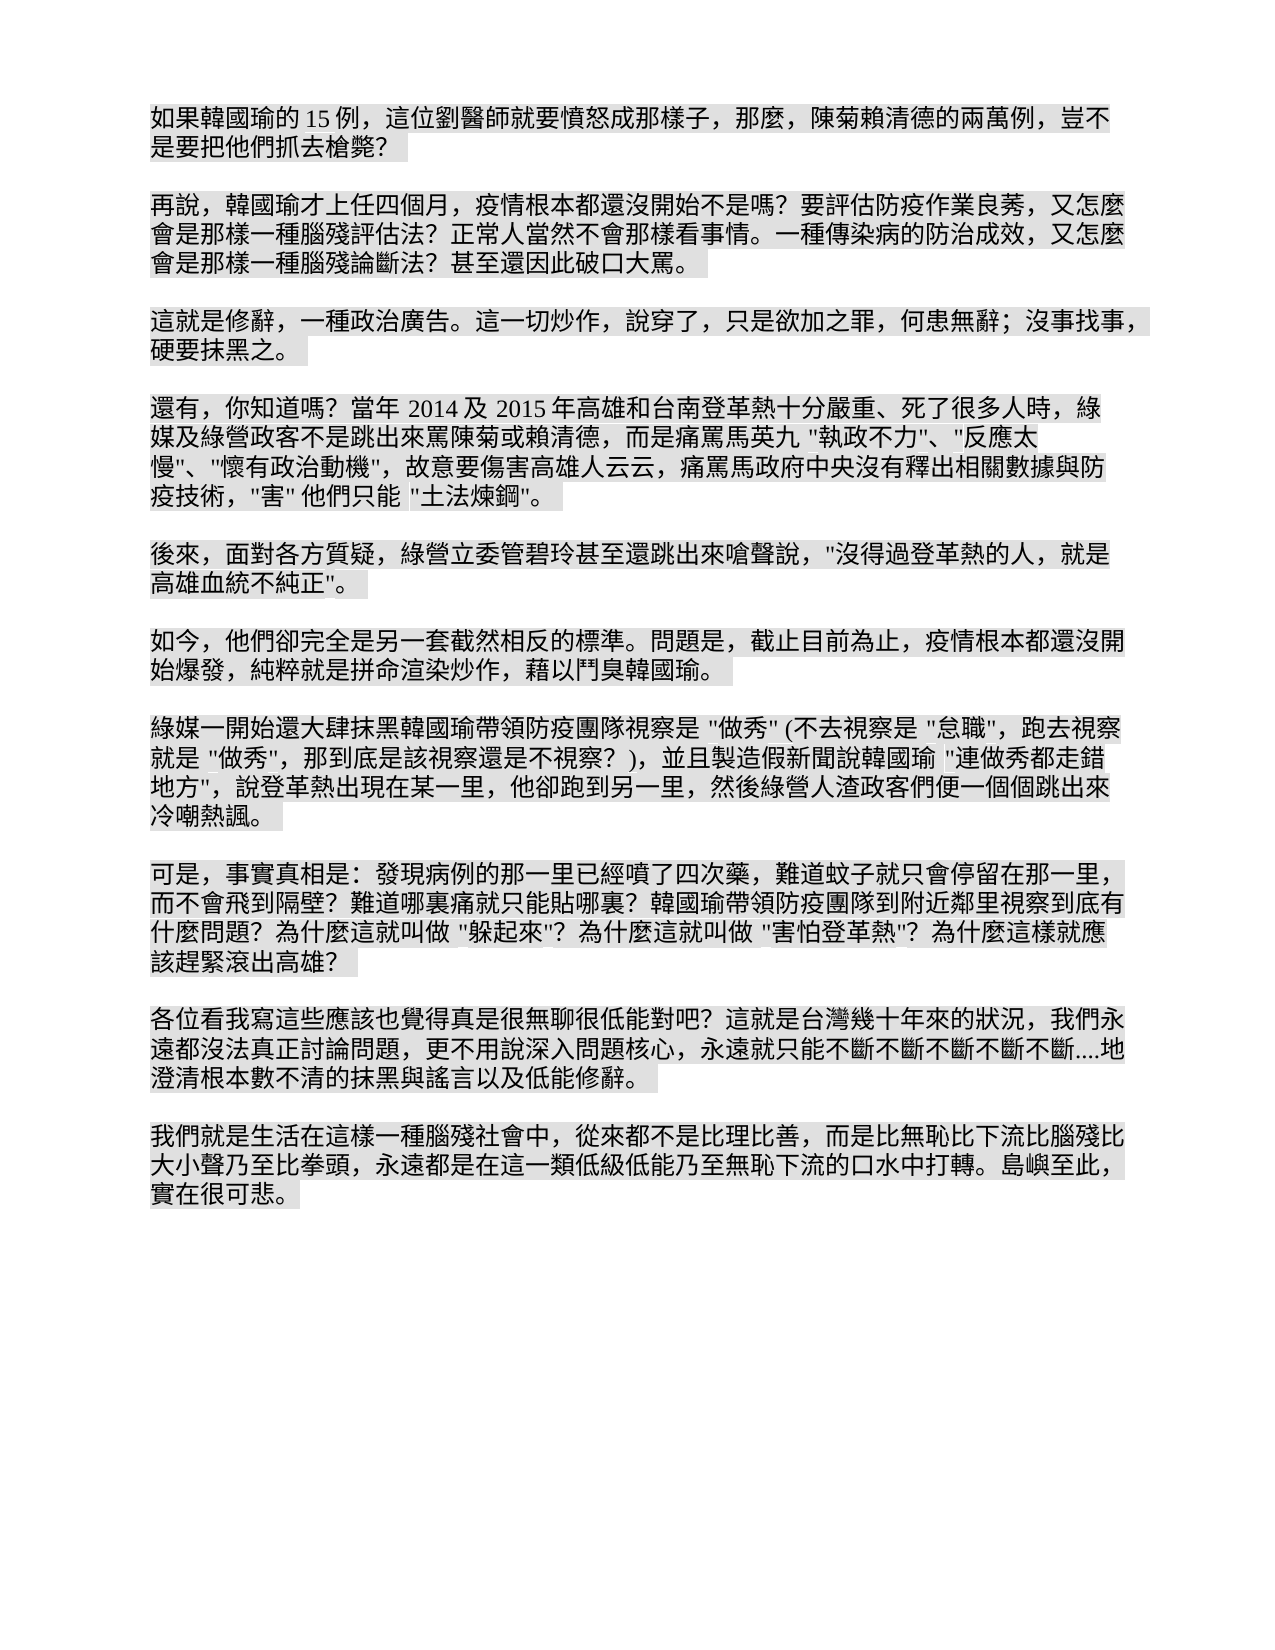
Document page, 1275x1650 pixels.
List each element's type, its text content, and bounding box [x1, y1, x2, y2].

text 卡韓政變 (76)：無恥腦殘修辭幾時休？ 陳真 2019. 06. 10. 和信醫院是我看過全台灣最好的醫院，而且也是全世界最好的醫院之一；在我的理想世界裏，很難想像比它更好的醫院；醫術好，細心，善待病人，窮盡一切細節之改善。 和信黃達夫院長曾經幾次想請我去和信任職，不光是看診，而且想請我幫忙改善醫院的整體醫療品質，但我自忖能力不足及人生另有規劃而拒絕。後來有一回，大約五、六年前，我生了一場奇怪的大病，群醫束手，於是就大老遠從台南跑來台北和信醫院尋找病因。在就醫檢查的過程中，黃院長問我能不能順便明察暗訪，找出和信醫院的缺點。 我同意了，於是就利用身為病人、就診檢查的機會，走遍全院每個角落，儘可能找機會和各單位醫療人員談話，但不表明自己的醫生身份，以便了解更多真相。 後來，我勉強雞蛋裏挑骨頭，找到一些問題，比方說就診動線牌子標示不清；比方說衛教諮詢服務台似乎缺乏對於病患隱私權的敏感度，其所屬空間也不太恰當；某些醫護人員回應病人詢問過於簡略且不友善，缺乏耐心；病人用台語詢問，你就應該用台語回答，或是應該確認對方真的聽懂或聽見，特別是老年病患很多聽力不好，而不是隨便回答兩句就算；以及洗手設備與衛生通路包括垃圾桶的擺放位置等等等，都似乎仍有改善空間。 我想說的是，即便是像和信醫院這樣一所全世界最好的醫院，照樣能找出一些仍有改善空間的地方。這會很令人訝異或憤怒嗎？我可以因此就痛罵黃達夫院長沒有醫德、沒有靈魂、不愛台灣、視錢如命、草菅人命嗎？我若這樣指控，是不是很荒唐？然而，這就是高雄一位女醫師叫劉宗瑀對韓國瑜的指控方式。 諸如這類訴諸空洞修辭的低能指控，在低能陰暗的網路世界，要多少有多少，但它卻往往成為主流綠媒傷害、抹黑異己的 "大新聞"。 據報載，這位劉醫師「憤怒地質疑」：「問問高雄人，有多少每年例行的噴藥今年突然暫停？有多少定時整修的草皮現在雜草叢生？今年蚊子的量，決定於去年冬天的寒冷度，若是暖冬，登革熱就必爆發」」「不是穿什麼防護衣，不是躲在疫情區的隔壁里假裝視察」。 接著，劉宗瑀痛罵韓國瑜「你是哪個城市的魂？哪個國家的特首？哪個宇宙的霸主？你哪一點打從心底的認同並驕傲著敞開心，如同回到家般放鬆坦然無防備的，稱自己為高雄人？若怕蚊子或空汙，最有效的方法是離開高雄。」 報載，劉醫師最後「感性地表示」：相較於韓國瑜，「我們則是用驕傲跟尊嚴，從骨與血當中而生的高雄魂，我們的孩子都在這邊養大！」 很離譜吧，有夠腦殘不是嗎？當劉醫師寫這篇既 "憤怒" 又 "感性" 的腦殘文字時，高雄的登革熱病例數是15例。她知不知道2014年陳菊執政時，高雄的登革熱是幾例？答案是 1萬5千零58例，佔了全國病例數的 96%。這還不夠厲害，2015年，仍舊是陳菊執政時，高雄是1萬9千830例。同一年，賴清德執政的台南市則是2萬2千778例。 各年資料，各位可以自己查： https://bit.ly/2K04gPB 如果韓國瑜的15例，這位劉醫師就要憤怒成那樣子，那麼，陳菊賴清德的兩萬例，豈不是要把他們抓去槍斃？ 再說，韓國瑜才上任四個月，疫情根本都還沒開始不是嗎？要評估防疫作業良莠，又怎麼會是那樣一種腦殘評估法？正常人當然不會那樣看事情。一種傳染病的防治成效，又怎麼會是那樣一種腦殘論斷法？甚至還因此破口大罵。 這就是修辭，一種政治廣告。這一切炒作，說穿了，只是欲加之罪，何患無辭；沒事找事，硬要抹黑之。 還有，你知道嗎？當年 2014及 2015年高雄和台南登革熱十分嚴重、死了很多人時，綠媒及綠營政客不是跳出來罵陳菊或賴清德，而是痛罵馬英九 "執政不力"、"反應太慢"、"懷有政治動機"，故意要傷害高雄人云云，痛罵馬政府中央沒有釋出相關數據與防疫技術，"害" 他們只能 "土法煉鋼"。 後來，面對各方質疑，綠營立委管碧玲甚至還跳出來嗆聲說，"沒得過登革熱的人，就是高雄血統不純正"。 如今，他們卻完全是另一套截然相反的標準。問題是，截止目前為止，疫情根本都還沒開始爆發，純粹就是拼命渲染炒作，藉以鬥臭韓國瑜。 綠媒一開始還大肆抹黑韓國瑜帶領防疫團隊視察是 "做秀" (不去視察是 "怠職"，跑去視察就是 "做秀"，那到底是該視察還是不視察？)，並且製造假新聞說韓國瑜 "連做秀都走錯地方"，說登革熱出現在某一里，他卻跑到另一里，然後綠營人渣政客們便一個個跳出來冷嘲熱諷。 可是，事實真相是：發現病例的那一里已經噴了四次藥，難道蚊子就只會停留在那一里，而不會飛到隔壁？難道哪裏痛就只能貼哪裏？韓國瑜帶領防疫團隊到附近鄰里視察到底有什麼問題？為什麼這就叫做 "躲起來"？為什麼這就叫做 "害怕登革熱"？為什麼這樣就應該趕緊滾出高雄？ 各位看我寫這些應該也覺得真是很無聊很低能對吧？這就是台灣幾十年來的狀況，我們永遠都沒法真正討論問題，更不用說深入問題核心，永遠就只能不斷不斷不斷不斷不斷....地澄清根本數不清的抹黑與謠言以及低能修辭。 我們就是生活在這樣一種腦殘社會中，從來都不是比理比善，而是比無恥比下流比腦殘比大小聲乃至比拳頭，永遠都是在這一類低級低能乃至無恥下流的口水中打轉。島嶼至此，實在很可悲。 [150, 75, 1125, 1209]
